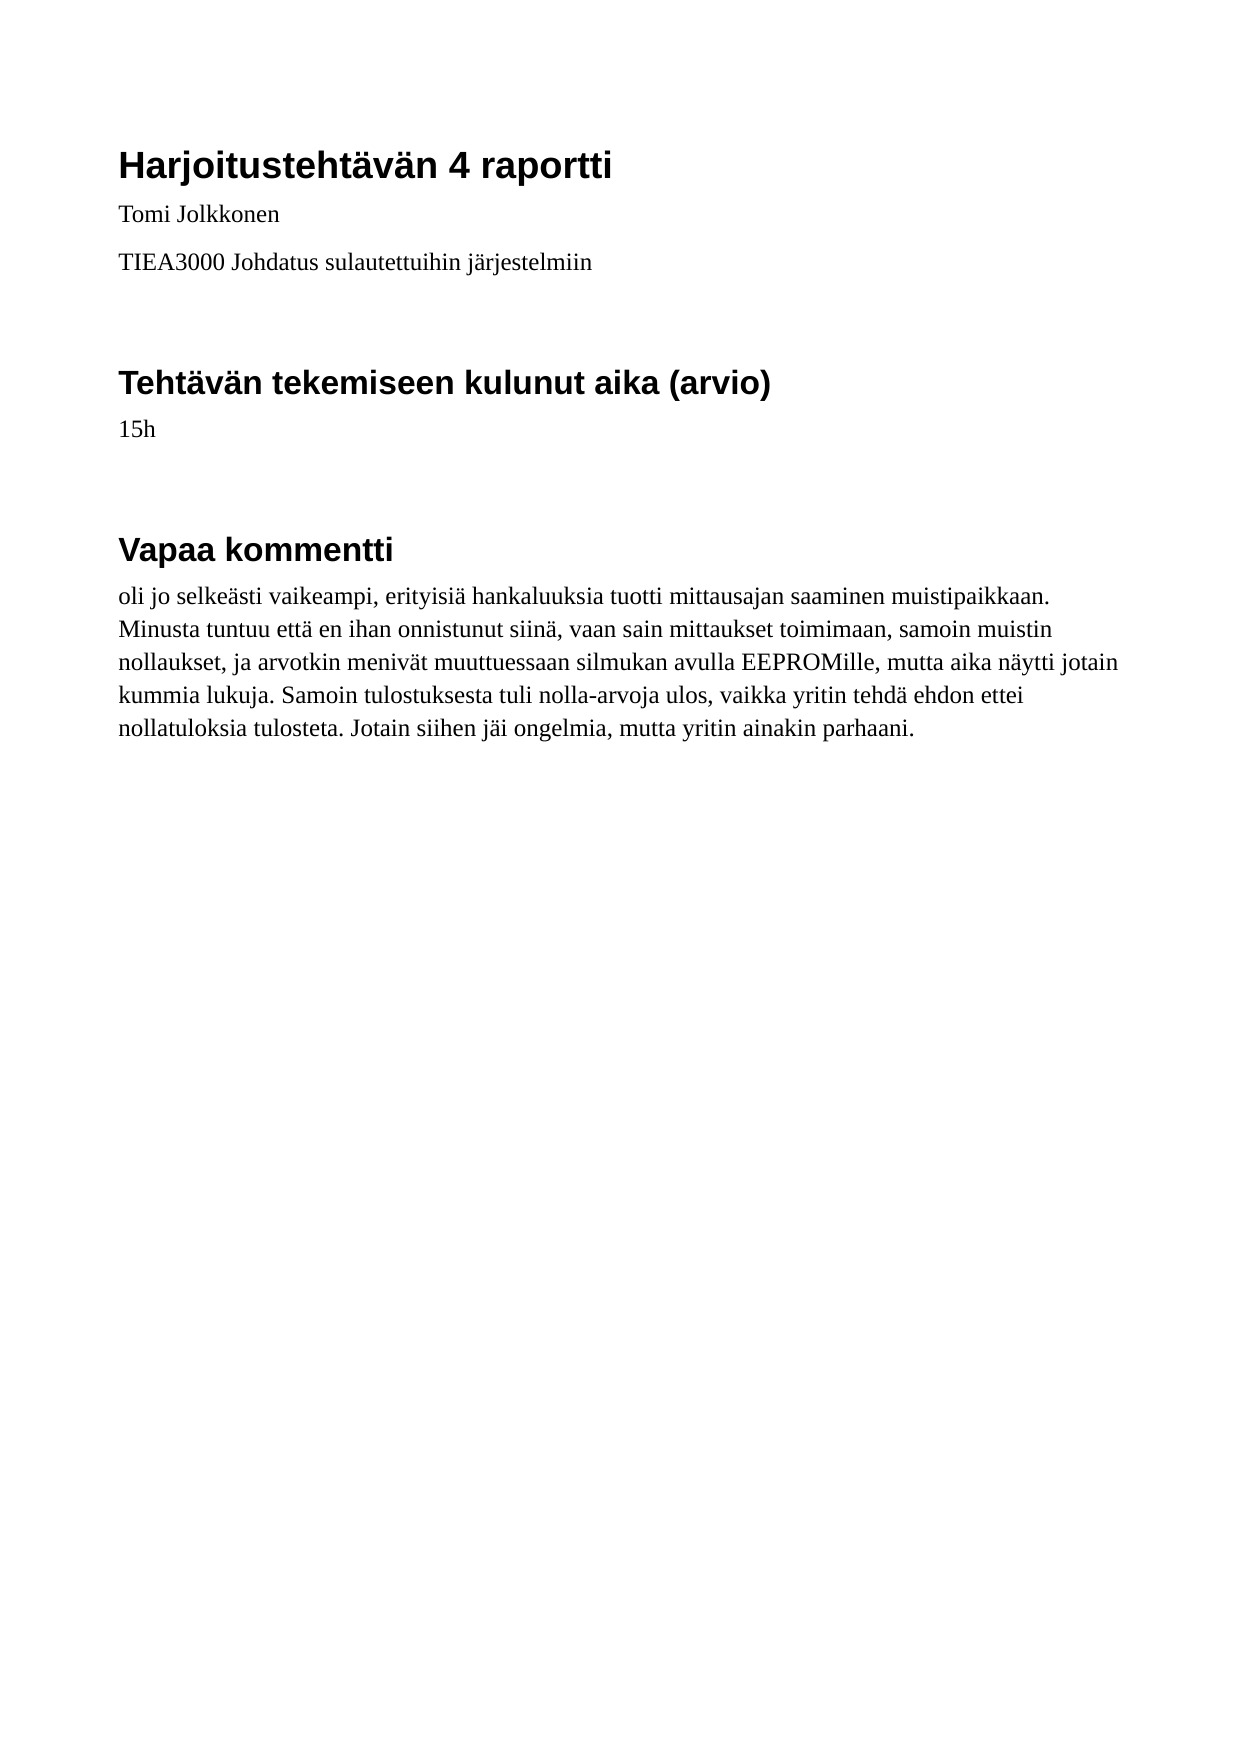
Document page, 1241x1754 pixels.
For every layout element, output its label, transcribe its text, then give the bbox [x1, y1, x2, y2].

text 15h [118, 414, 1122, 443]
text oli jo selkeästi vaikeampi, erityisiä hankaluuksia tuotti mittausajan saaminen muistipaikkaan. Minusta tuntuu että en ihan onnistunut siinä, vaan sain mittaukset toimimaan, samoin muistin nollaukset, ja arvotkin menivät muuttuessaan silmukan avulla EEPROMille, mutta aika näytti jotain kummia lukuja. Samoin tulostuksesta tuli nolla-arvoja ulos, vaikka yritin tehdä ehdon ettei nollatuloksia tulosteta. Jotain siihen jäi ongelmia, mutta yritin ainakin parhaani. [118, 581, 1122, 742]
subtitle Vapaa kommentti [118, 530, 1122, 569]
subtitle Harjoitustehtävän 4 raportti [118, 143, 1122, 187]
text TIEA3000 Johdatus sulautettuihin järjestelmiin [118, 247, 1122, 276]
subtitle Tehtävän tekemiseen kulunut aika (arvio) [118, 363, 1122, 402]
text Tomi Jolkkonen [118, 199, 1122, 228]
